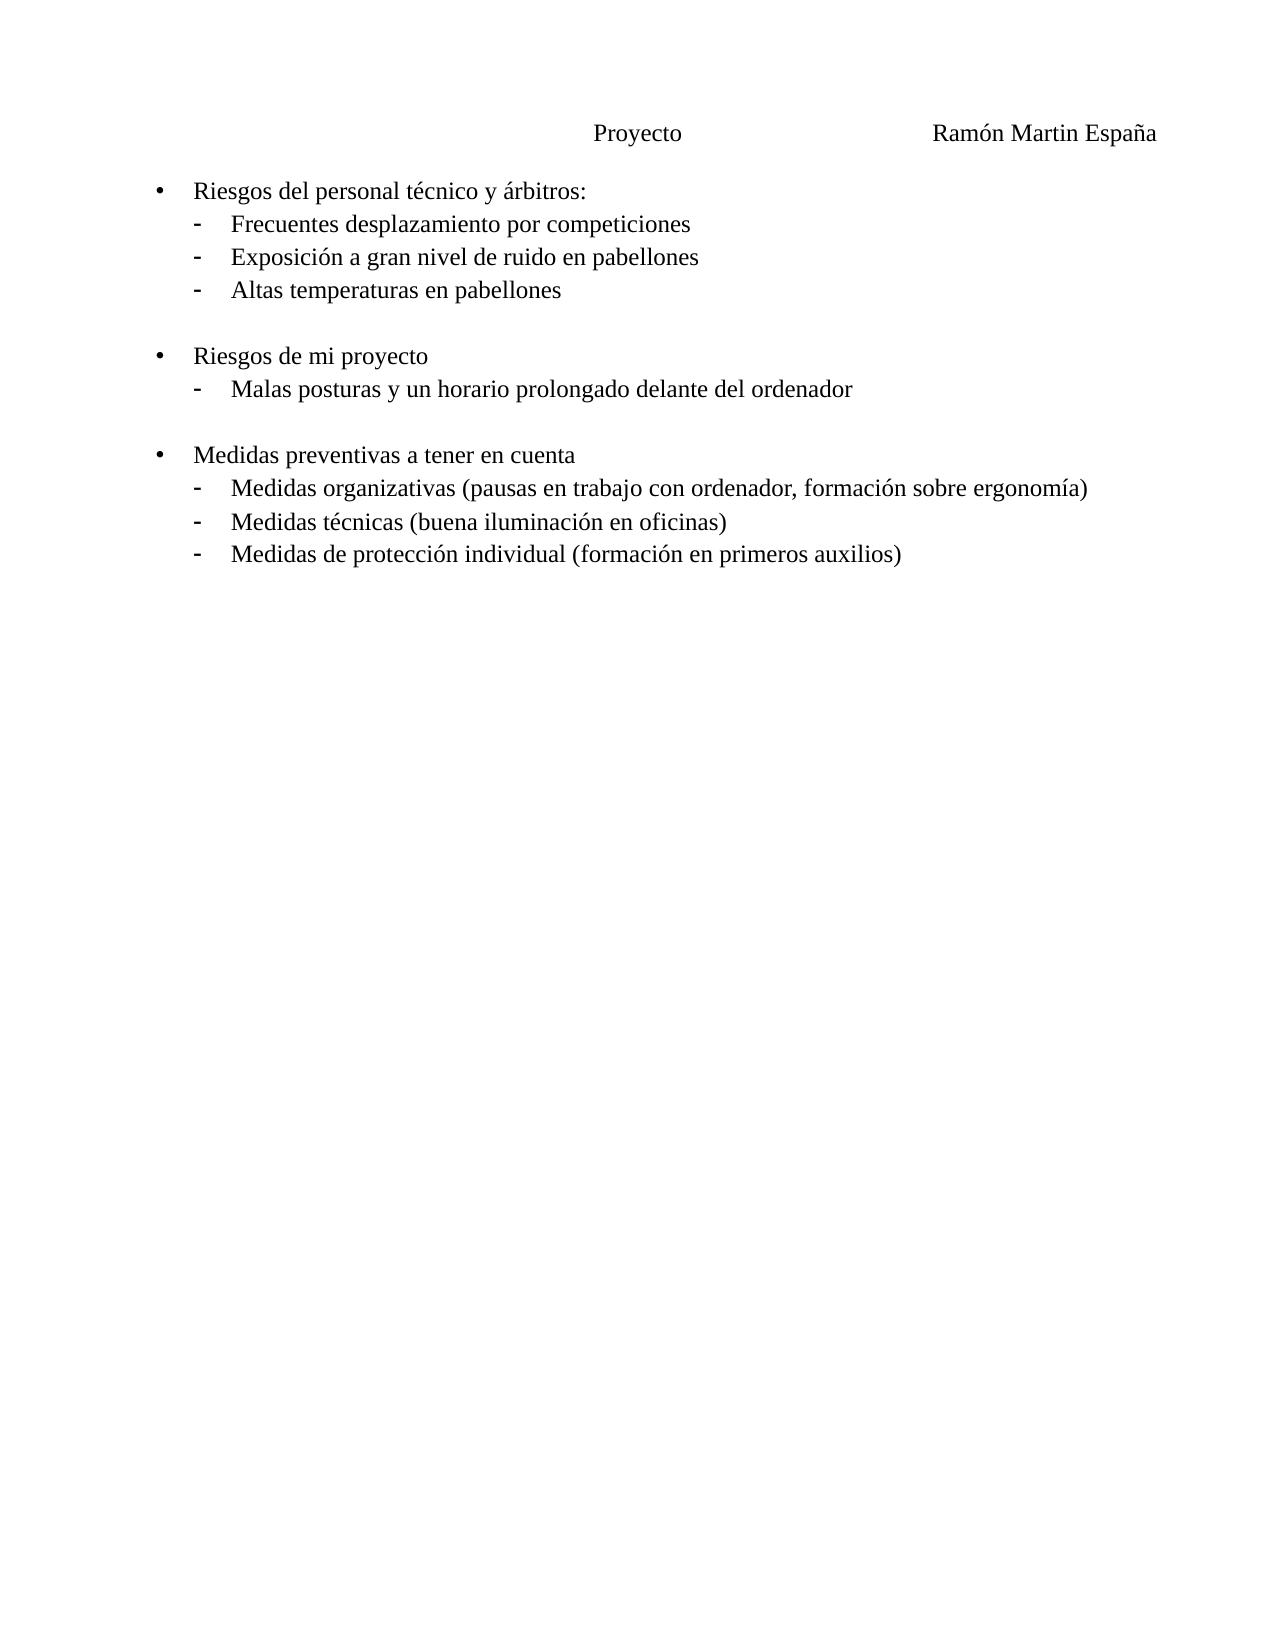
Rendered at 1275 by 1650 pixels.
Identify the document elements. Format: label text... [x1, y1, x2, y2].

list Medidas técnicas (buena iluminación en oficinas) [193, 507, 1157, 535]
list Exposición a gran nivel de ruido en pabellones [193, 242, 1157, 271]
list Medidas organizativas (pausas en trabajo con ordenador, formación sobre ergonomía) [193, 473, 1157, 502]
list Altas temperaturas en pabellones [193, 275, 1157, 304]
list Medidas preventivas a tener en cuenta [156, 441, 1157, 469]
list Medidas de protección individual (formación en primeros auxilios) [193, 539, 1157, 568]
list Frecuentes desplazamiento por competiciones [193, 209, 1157, 238]
list Malas posturas y un horario prolongado delante del ordenador [193, 374, 1157, 403]
list Riesgos de mi proyecto [156, 341, 1157, 370]
list Riesgos del personal técnico y árbitros: [156, 176, 1157, 205]
